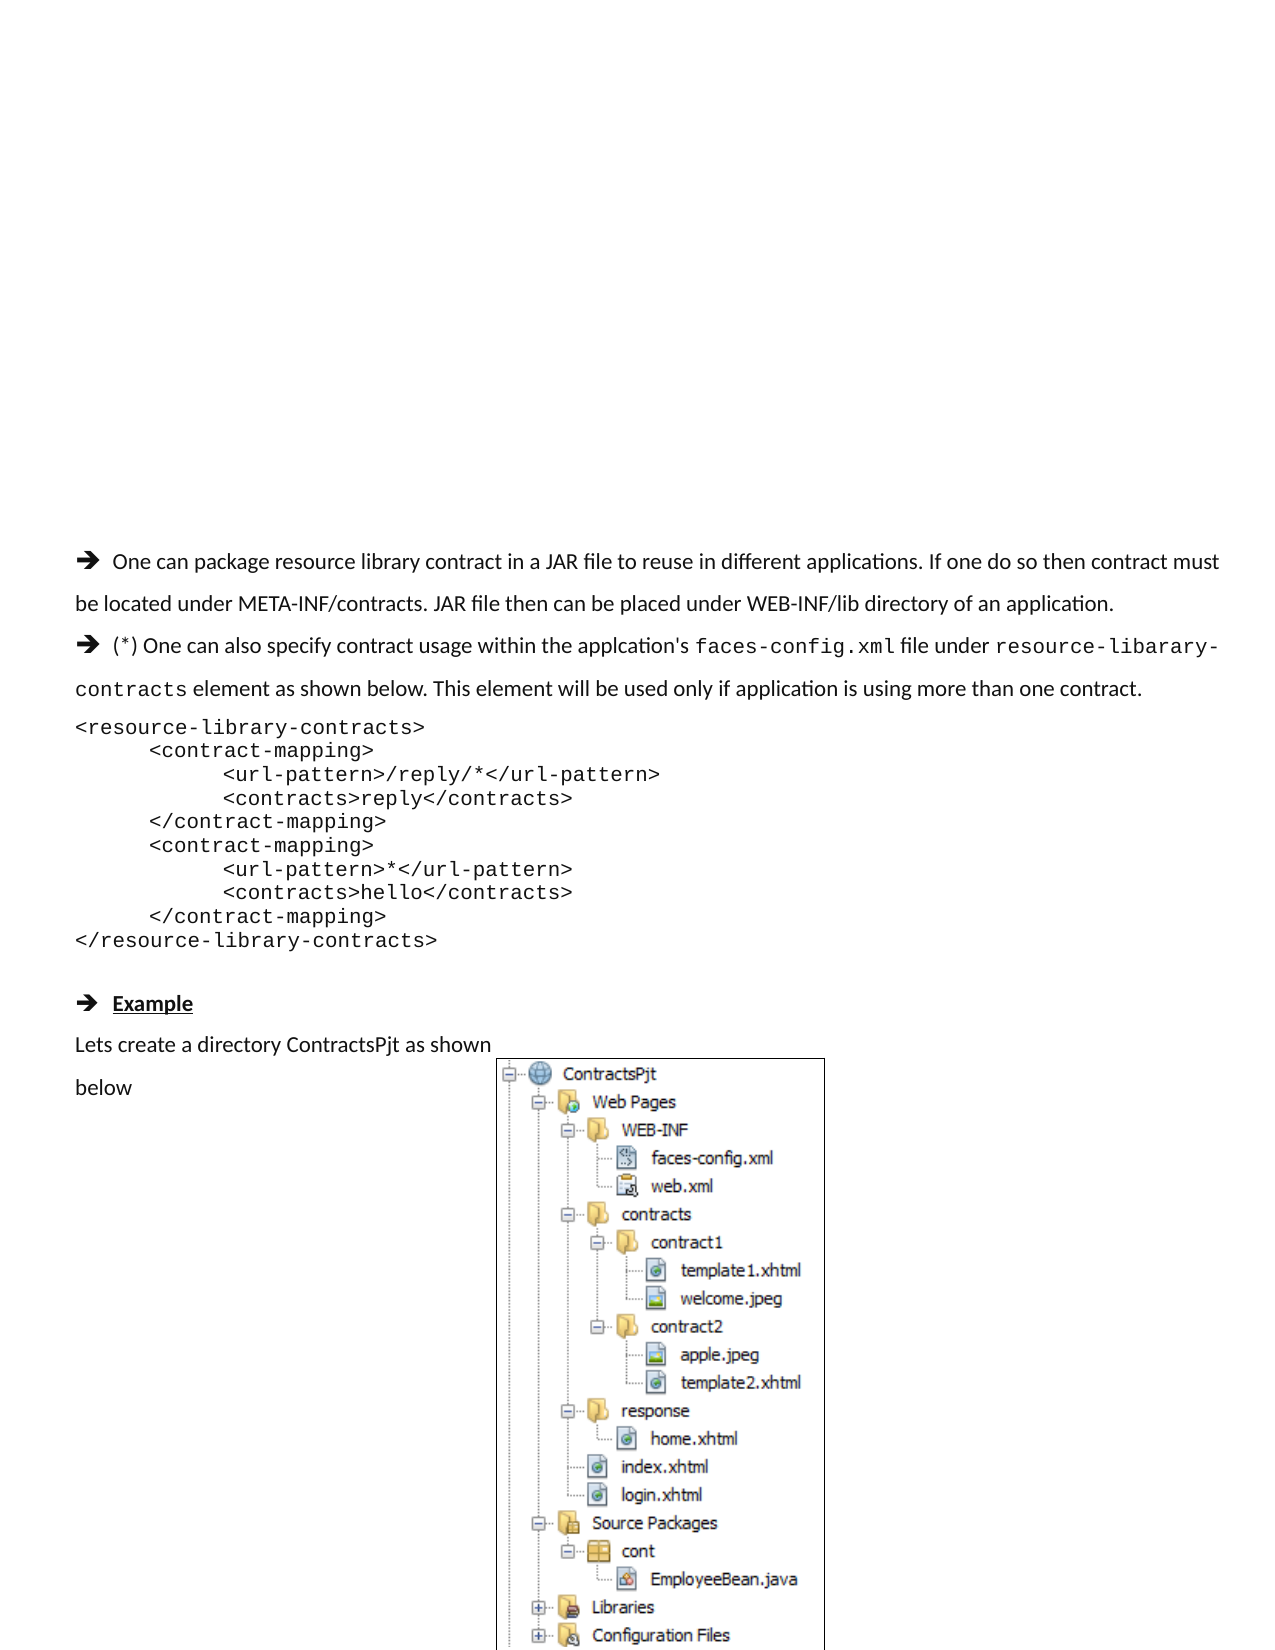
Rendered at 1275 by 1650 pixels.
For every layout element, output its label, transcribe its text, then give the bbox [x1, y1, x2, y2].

text <contract-mapping> [75, 740, 1245, 764]
text </contract-mapping> [75, 906, 1245, 929]
text <contracts>reply</contracts> [75, 788, 1245, 811]
list Lets create a directory ContractsPjt as shown below [75, 1031, 1245, 1101]
list (*) One can also specify contract usage within the applcation's faces-config.xml file under resource-libarary-contracts element as shown below. This element will be used only if application is using more than one contract. [75, 631, 1245, 702]
text <resource-library-contracts> [75, 717, 1245, 740]
text </contract-mapping> [75, 811, 1245, 835]
list Example [75, 989, 1245, 1017]
text </resource-library-contracts> [75, 929, 1245, 953]
text <url-pattern>*</url-pattern> [75, 859, 1245, 882]
text <contracts>hello</contracts> [75, 882, 1245, 906]
list One can package resource library contract in a JAR file to reuse in different applications. If one do so then contract must be located under META-INF/contracts. JAR file then can be placed under WEB-INF/lib directory of an application. [75, 547, 1245, 617]
text <url-pattern>/reply/*</url-pattern> [75, 764, 1245, 788]
text <contract-mapping> [75, 835, 1245, 859]
